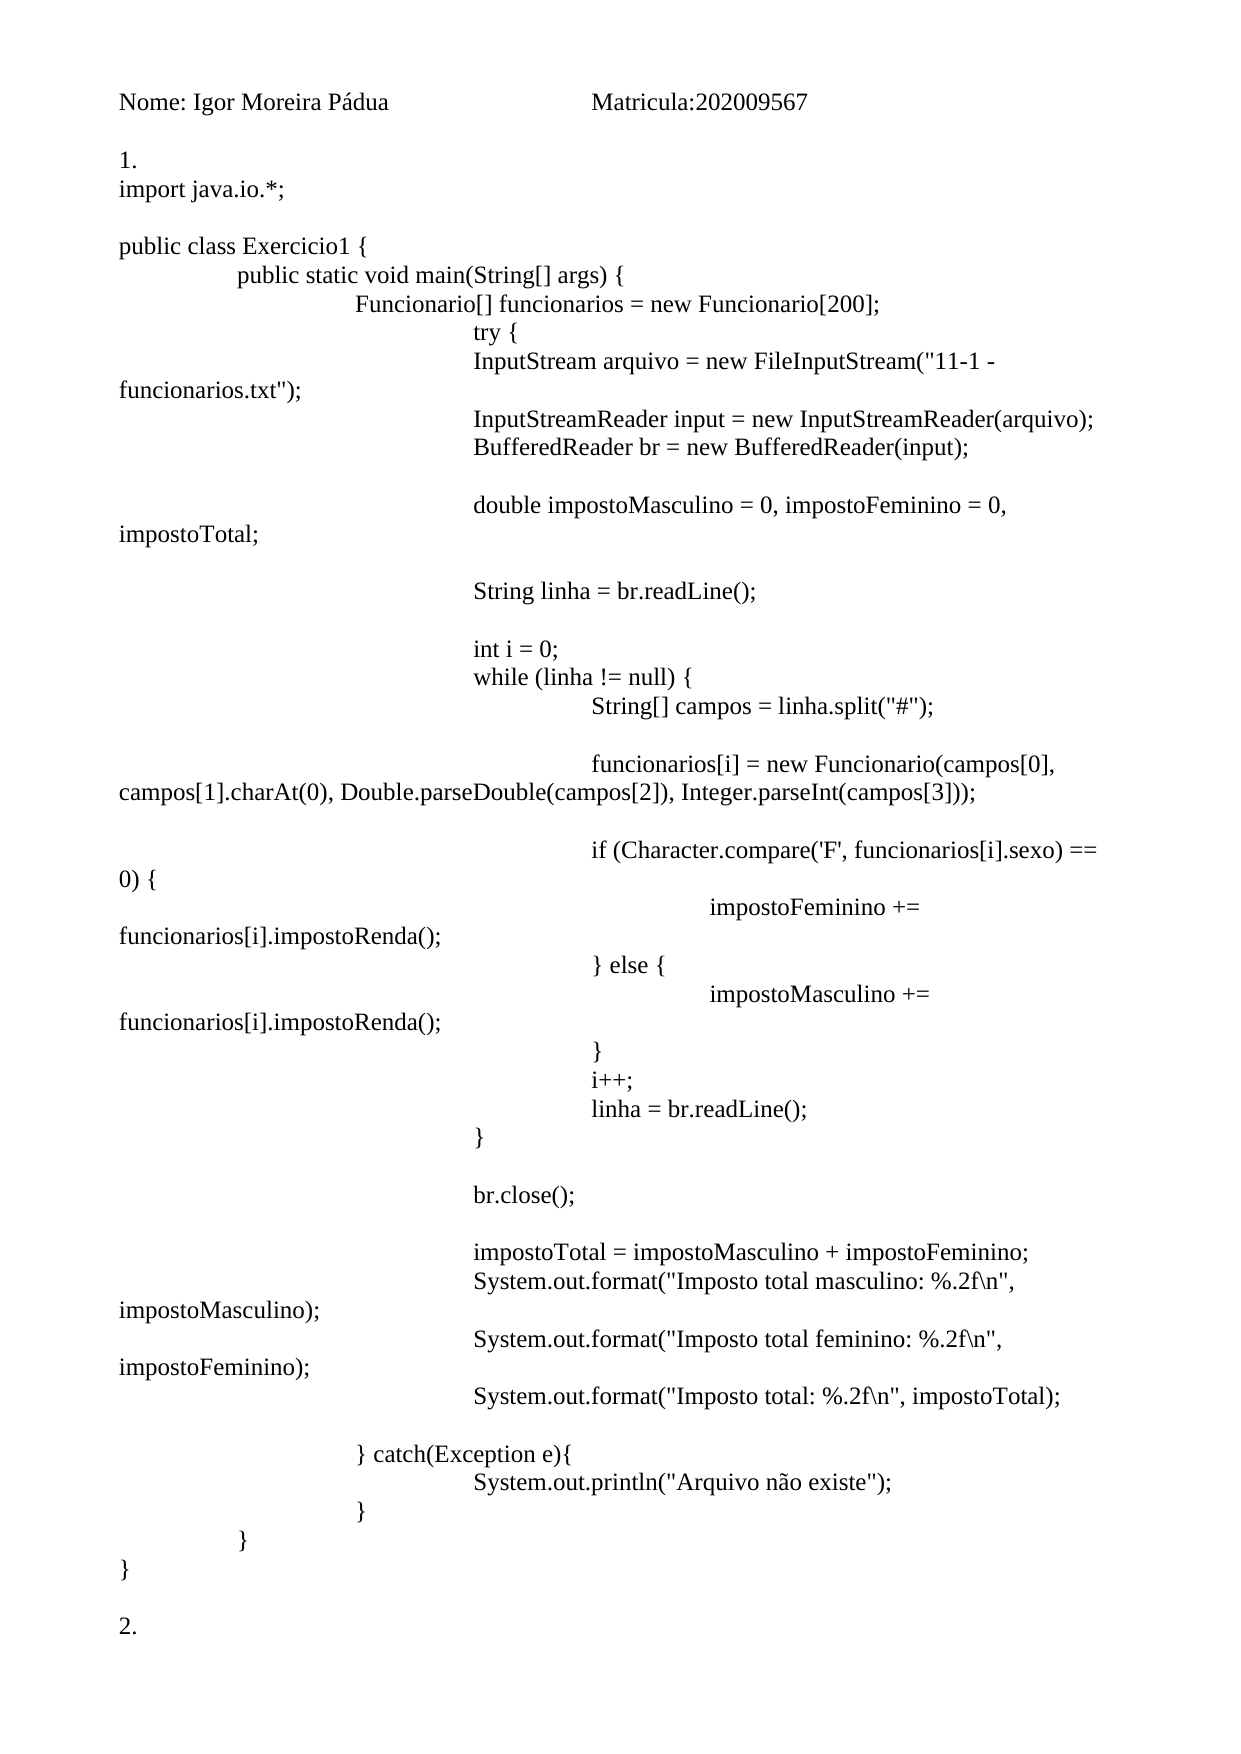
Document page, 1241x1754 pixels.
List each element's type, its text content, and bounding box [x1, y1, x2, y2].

text 2. [119, 1611, 1121, 1640]
text } [119, 1525, 1121, 1554]
text } [119, 1036, 1121, 1065]
text System.out.println("Arquivo não existe"); [119, 1467, 1121, 1496]
text impostoFeminino += funcionarios[i].impostoRenda(); [119, 892, 1121, 950]
text String linha = br.readLine(); [119, 576, 1121, 605]
text 1. [119, 145, 1121, 174]
text BufferedReader br = new BufferedReader(input); [119, 432, 1121, 461]
text public class Exercicio1 { [119, 231, 1121, 260]
text } [119, 1554, 1121, 1582]
text int i = 0; [119, 634, 1121, 662]
text } catch(Exception e){ [119, 1439, 1121, 1467]
text i++; [119, 1065, 1121, 1094]
text InputStream arquivo = new FileInputStream("11-1 - funcionarios.txt"); [119, 346, 1121, 404]
text public static void main(String[] args) { [119, 260, 1121, 289]
text while (linha != null) { [119, 662, 1121, 691]
text funcionarios[i] = new Funcionario(campos[0], campos[1].charAt(0), Double.parseDouble(campos[2]), Integer.parseInt(campos[3])); [119, 749, 1121, 806]
text String[] campos = linha.split("#"); [119, 691, 1121, 720]
text br.close(); [119, 1180, 1121, 1209]
text impostoTotal = impostoMasculino + impostoFeminino; [119, 1237, 1121, 1266]
text } [119, 1496, 1121, 1525]
text Nome: Igor Moreira Pádua Matricula:202009567 [119, 87, 1121, 116]
text System.out.format("Imposto total: %.2f\n", impostoTotal); [119, 1381, 1121, 1410]
text } else { [119, 950, 1121, 979]
text if (Character.compare('F', funcionarios[i].sexo) == 0) { [119, 835, 1121, 892]
text } [119, 1122, 1121, 1151]
text double impostoMasculino = 0, impostoFeminino = 0, impostoTotal; [119, 490, 1121, 547]
text InputStreamReader input = new InputStreamReader(arquivo); [119, 404, 1121, 432]
text System.out.format("Imposto total masculino: %.2f\n", impostoMasculino); [119, 1266, 1121, 1324]
text System.out.format("Imposto total feminino: %.2f\n", impostoFeminino); [119, 1324, 1121, 1381]
text impostoMasculino += funcionarios[i].impostoRenda(); [119, 979, 1121, 1036]
text linha = br.readLine(); [119, 1094, 1121, 1122]
text import java.io.*; [119, 174, 1121, 202]
text Funcionario[] funcionarios = new Funcionario[200]; [119, 289, 1121, 317]
text try { [119, 317, 1121, 346]
